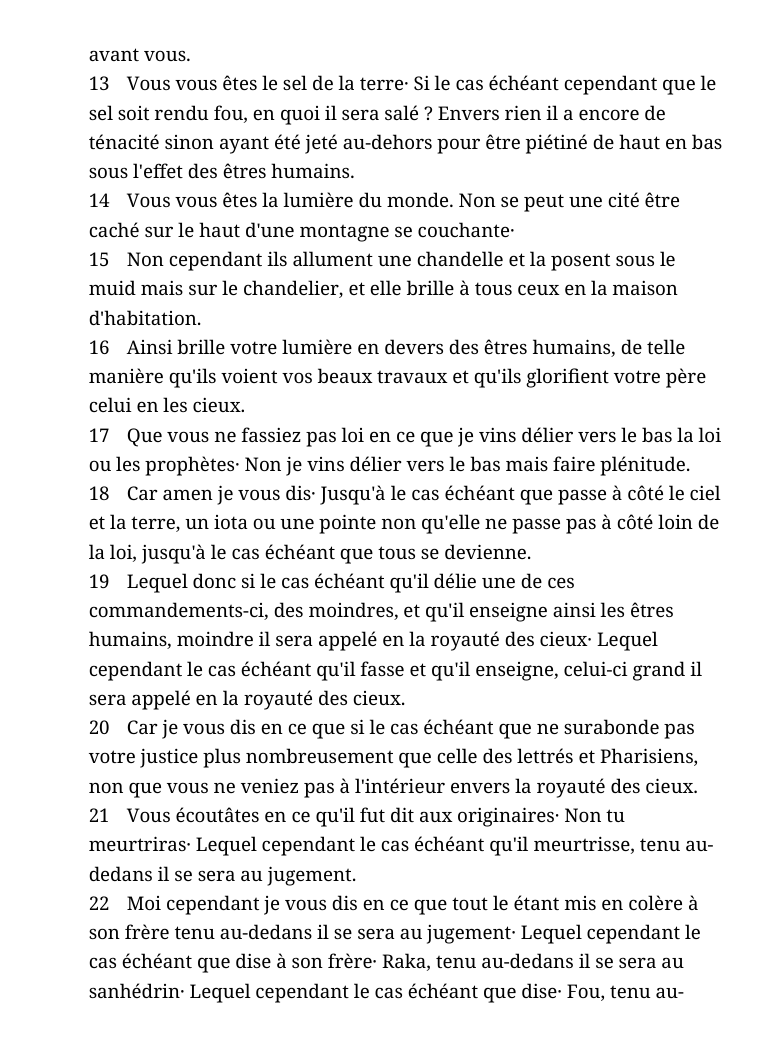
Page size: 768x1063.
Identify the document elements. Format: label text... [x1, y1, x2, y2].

text avant vous. 13 Vous vous êtes le sel de la terre· Si le cas échéant cependant que le sel soit rendu fou, en quoi il sera salé ? Envers rien il a encore de ténacité sinon ayant été jeté au-dehors pour être piétiné de haut en bas sous l'effet des êtres humains. 14 Vous vous êtes la lumière du monde. Non se peut une cité être caché sur le haut d'une montagne se couchante· 15 Non cependant ils allument une chandelle et la posent sous le muid mais sur le chandelier, et elle brille à tous ceux en la maison d'habitation. 16 Ainsi brille votre lumière en devers des êtres humains, de telle manière qu'ils voient vos beaux travaux et qu'ils glorifient votre père celui en les cieux. 17 Que vous ne fassiez pas loi en ce que je vins délier vers le bas la loi ou les prophètes· Non je vins délier vers le bas mais faire plénitude. 18 Car amen je vous dis· Jusqu'à le cas échéant que passe à côté le ciel et la terre, un iota ou une pointe non qu'elle ne passe pas à côté loin de la loi, jusqu'à le cas échéant que tous se devienne. 19 Lequel donc si le cas échéant qu'il délie une de ces commandements-ci, des moindres, et qu'il enseigne ainsi les êtres humains, moindre il sera appelé en la royauté des cieux· Lequel cependant le cas échéant qu'il fasse et qu'il enseigne, celui-ci grand il sera appelé en la royauté des cieux. 20 Car je vous dis en ce que si le cas échéant que ne surabonde pas votre justice plus nombreusement que celle des lettrés et Pharisiens, non que vous ne veniez pas à l'intérieur envers la royauté des cieux. 21 Vous écoutâtes en ce qu'il fut dit aux originaires· Non tu meurtriras· Lequel cependant le cas échéant qu'il meurtrisse, tenu au-dedans il se sera au jugement. 22 Moi cependant je vous dis en ce que tout le étant mis en colère à son frère tenu au-dedans il se sera au jugement· Lequel cependant le cas échéant que dise à son frère· Raka, tenu au-dedans il se sera au sanhédrin· Lequel cependant le cas échéant que dise· Fou, tenu au- [88, 41, 726, 1003]
